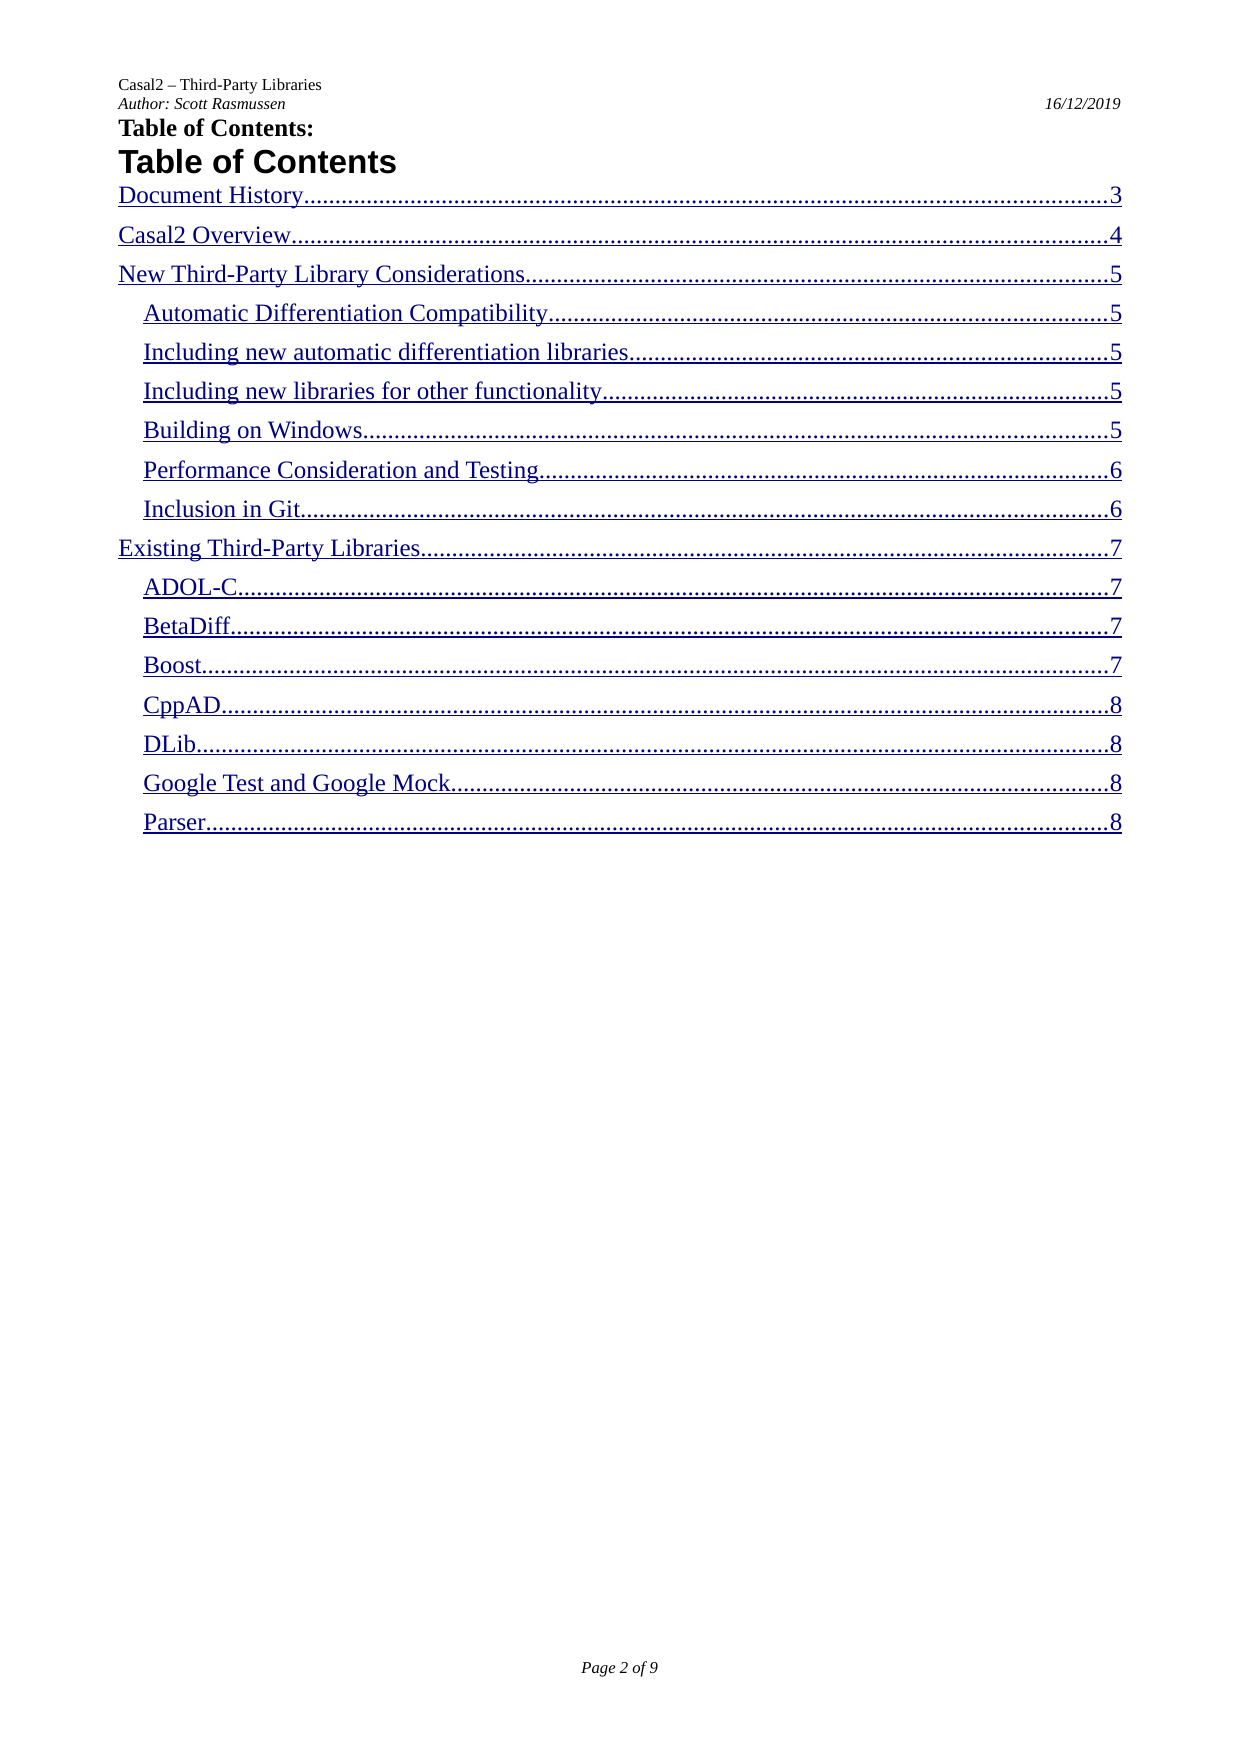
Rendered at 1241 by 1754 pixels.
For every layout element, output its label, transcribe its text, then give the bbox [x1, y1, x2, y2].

text Performance Consideration and Testing 6 [143, 455, 1122, 480]
text Table of Contents: [118, 113, 1122, 142]
text New Third-Party Library Considerations 5 [118, 259, 1122, 284]
text Parser 8 [143, 807, 1122, 832]
text Including new libraries for other functionality 5 [143, 376, 1122, 401]
text Including new automatic differentiation libraries 5 [143, 337, 1122, 362]
text BetaDiff 7 [143, 611, 1122, 636]
text Document History 3 [118, 181, 1122, 206]
subtitle Table of Contents [118, 142, 1122, 181]
text Casal2 Overview 4 [118, 220, 1122, 245]
text Boost 7 [143, 651, 1122, 676]
text Existing Third-Party Libraries 7 [118, 533, 1122, 558]
text Inclusion in Git 6 [143, 494, 1122, 519]
text Automatic Differentiation Compatibility 5 [143, 298, 1122, 323]
text ADOL-C 7 [143, 572, 1122, 597]
text Google Test and Google Mock 8 [143, 768, 1122, 793]
text DLib 8 [143, 729, 1122, 754]
text CppAD 8 [143, 690, 1122, 715]
text Building on Windows 5 [143, 416, 1122, 441]
